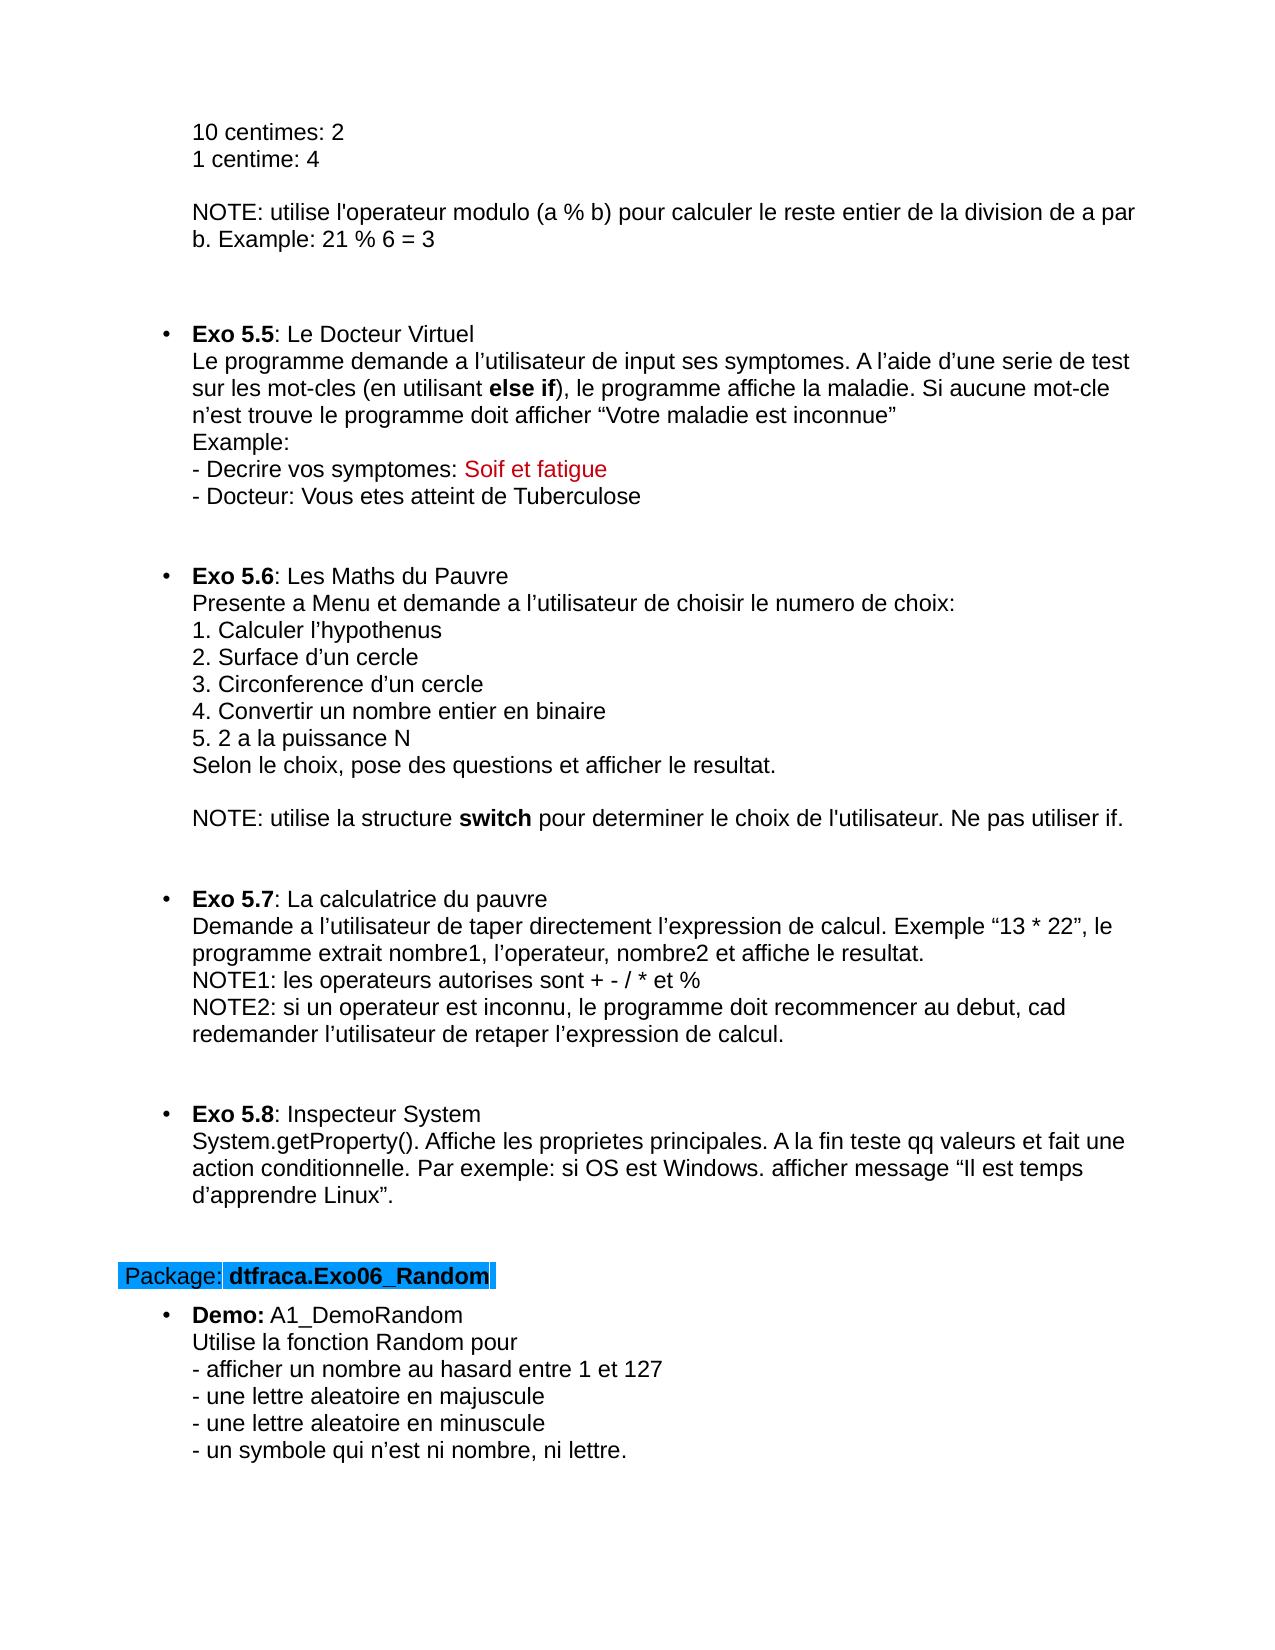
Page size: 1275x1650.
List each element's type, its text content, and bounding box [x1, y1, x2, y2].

list Demo: A1_DemoRandom Utilise la fonction Random pour - afficher un nombre au hasard entre 1 et 127 - une lettre aleatoire en majuscule - une lettre aleatoire en minuscule - un symbole qui n’est ni nombre, ni lettre. [162, 1301, 1157, 1490]
list Exo 5.8: Inspecteur System System.getProperty(). Affiche les proprietes principales. A la fin teste qq valeurs et fait une action conditionnelle. Par exemple: si OS est Windows. afficher message “Il est temps d’apprendre Linux”. [162, 1101, 1157, 1262]
list 10 centimes: 2 1 centime: 4 NOTE: utilise l'operateur modulo (a % b) pour calculer le reste entier de la division de a par b. Example: 21 % 6 = 3 [162, 118, 1157, 279]
text Package: dtfraca.Exo06_Random [118, 1262, 1157, 1289]
list Exo 5.6: Les Maths du Pauvre Presente a Menu et demande a l’utilisateur de choisir le numero de choix: 1. Calculer l’hypothenus 2. Surface d’un cercle 3. Circonference d’un cercle 4. Convertir un nombre entier en binaire 5. 2 a la puissance N Selon le choix, pose des questions et afficher le resultat. NOTE: utilise la structure switch pour determiner le choix de l'utilisateur. Ne pas utiliser if. [162, 563, 1157, 885]
list Exo 5.5: Le Docteur Virtuel Le programme demande a l’utilisateur de input ses symptomes. A l’aide d’une serie de test sur les mot-cles (en utilisant else if), le programme affiche la maladie. Si aucune mot-cle n’est trouve le programme doit afficher “Votre maladie est inconnue” Example: - Decrire vos symptomes: Soif et fatigue - Docteur: Vous etes atteint de Tuberculose [162, 321, 1157, 563]
list Exo 5.7: La calculatrice du pauvre Demande a l’utilisateur de taper directement l’expression de calcul. Exemple “13 * 22”, le programme extrait nombre1, l’operateur, nombre2 et affiche le resultat. NOTE1: les operateurs autorises sont + - / * et % NOTE2: si un operateur est inconnu, le programme doit recommencer au debut, cad redemander l’utilisateur de retaper l’expression de calcul. [162, 885, 1157, 1101]
